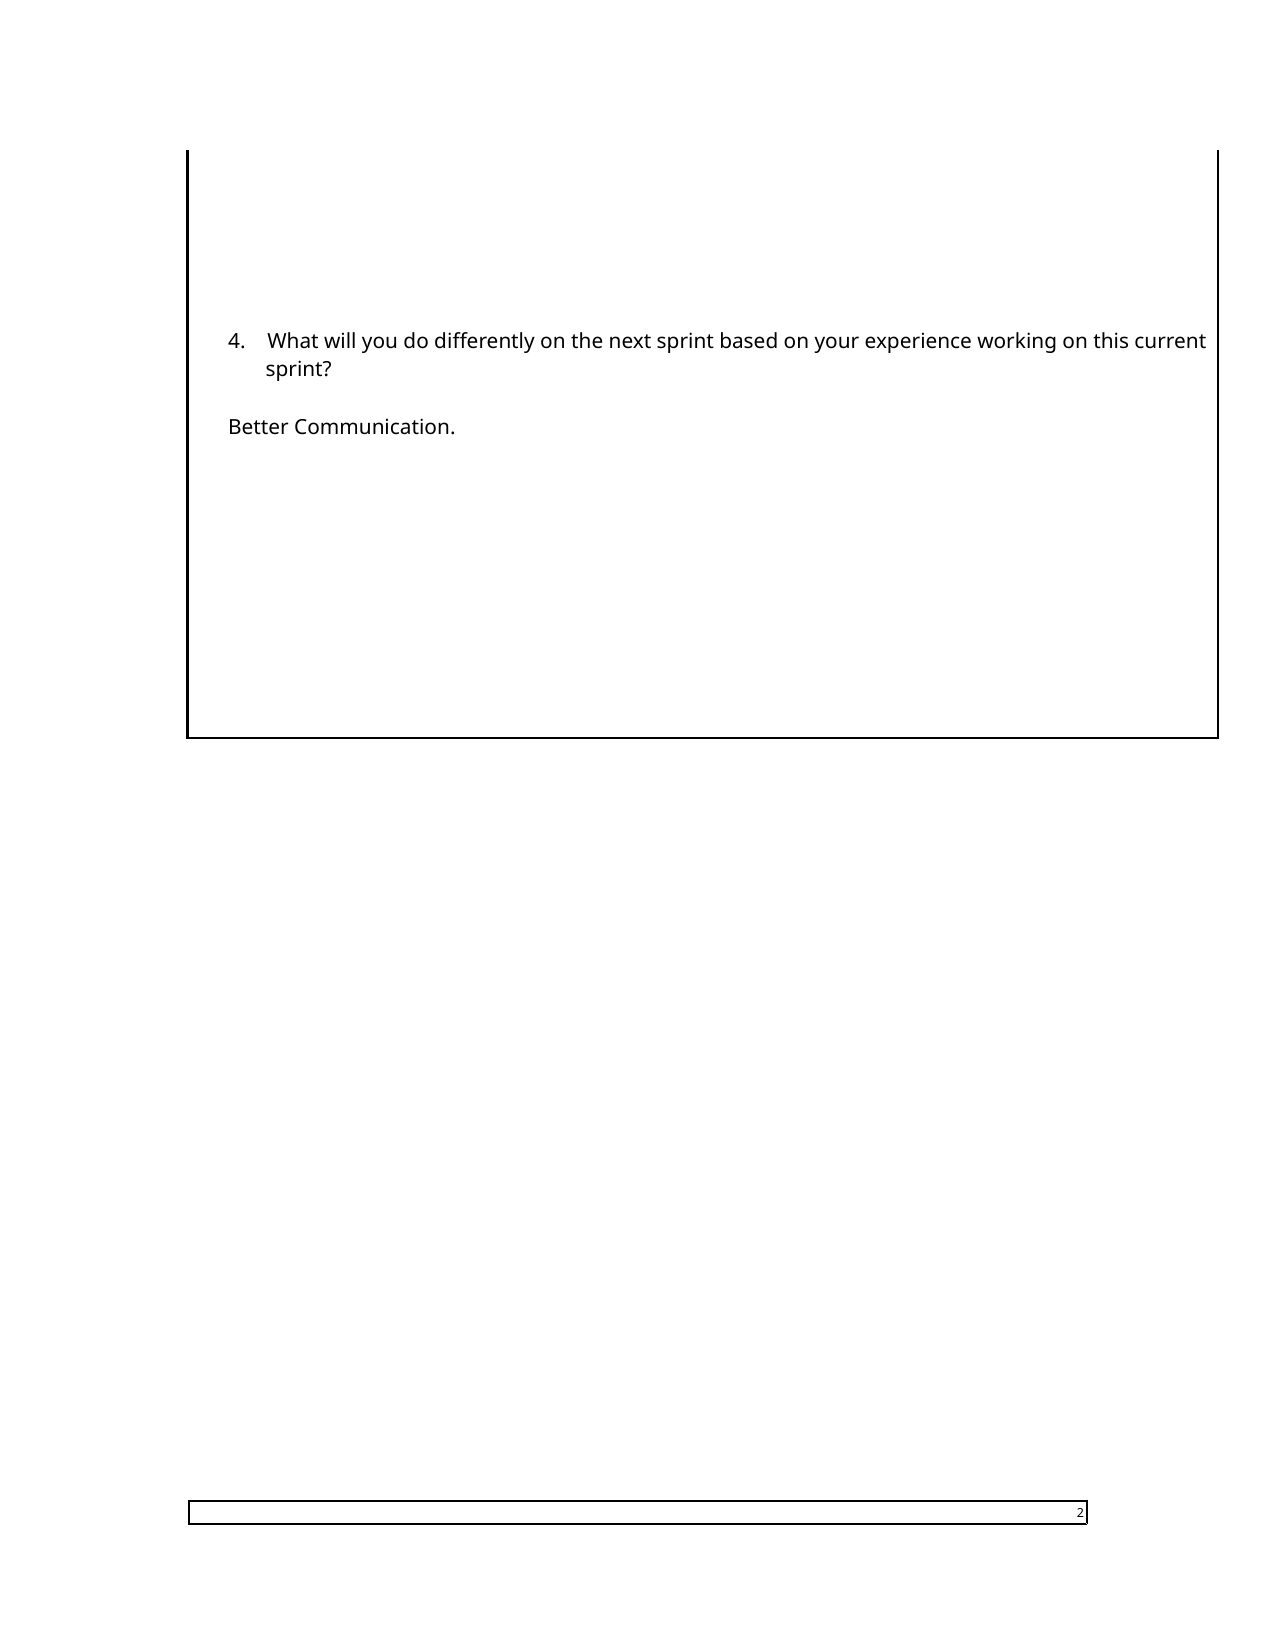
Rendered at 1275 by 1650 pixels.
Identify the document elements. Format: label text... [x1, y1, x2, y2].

table_cell 4. What will you do differently on the next sprint based on your experience working on this current sprint? Better Communication. [189, 150, 1217, 676]
table_cell [189, 676, 1217, 737]
